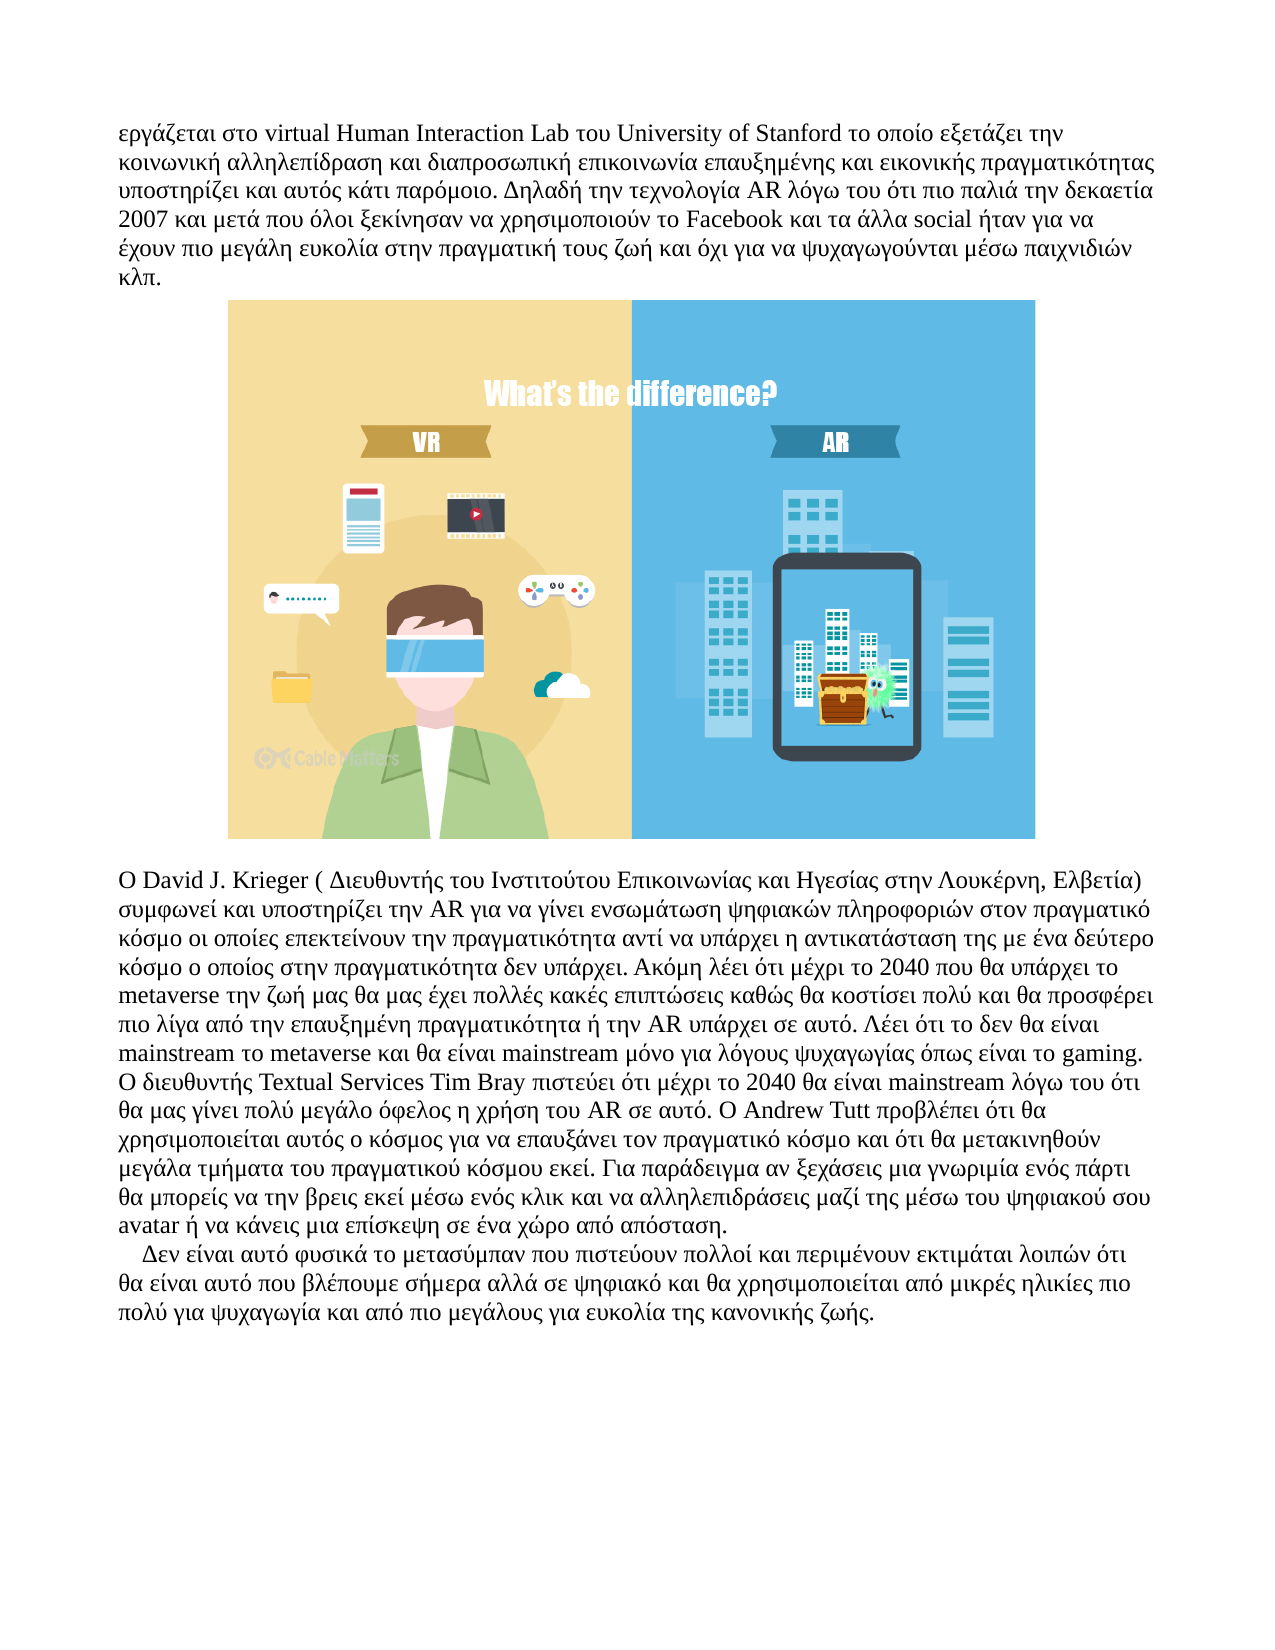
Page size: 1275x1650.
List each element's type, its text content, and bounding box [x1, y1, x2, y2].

text εργάζεται στο virtual Human Interaction Lab του University of Stanford το οποίο εξετάζει την κοινωνική αλληλεπίδραση και διαπροσωπική επικοινωνία επαυξημένης και εικονικής πραγματικότητας υποστηρίζει και αυτός κάτι παρόμοιο. Δηλαδή την τεχνολογία AR λόγω του ότι πιο παλιά την δεκαετία 2007 και μετά που όλοι ξεκίνησαν να χρησιμοποιούν το Facebook και τα άλλα social ήταν για να έχουν πιο μεγάλη ευκολία στην πραγματική τους ζωή και όχι για να ψυχαγωγούνται μέσω παιχνιδιών κλπ. [118, 118, 1157, 291]
text Δεν είναι αυτό φυσικά το μετασύμπαν που πιστεύουν πολλοί και περιμένουν εκτιμάται λοιπών ότι θα είναι αυτό που βλέπουμε σήμερα αλλά σε ψηφιακό και θα χρησιμοποιείται από μικρές ηλικίες πιο πολύ για ψυχαγωγία και από πιο μεγάλους για ευκολία της κανονικής ζωής. [118, 1239, 1157, 1326]
picture [228, 300, 1036, 839]
text Ο David J. Krieger ( Διευθυντής του Ινστιτούτου Επικοινωνίας και Ηγεσίας στην Λουκέρνη, Ελβετία) συμφωνεί και υποστηρίζει την AR για να γίνει ενσωμάτωση ψηφιακών πληροφοριών στον πραγματικό κόσμο οι οποίες επεκτείνουν την πραγματικότητα αντί να υπάρχει η αντικατάσταση της με ένα δεύτερο κόσμο ο οποίος στην πραγματικότητα δεν υπάρχει. Ακόμη λέει ότι μέχρι το 2040 που θα υπάρχει το metaverse την ζωή μας θα μας έχει πολλές κακές επιπτώσεις καθώς θα κοστίσει πολύ και θα προσφέρει πιο λίγα από την επαυξημένη πραγματικότητα ή την AR υπάρχει σε αυτό. Λέει ότι το δεν θα είναι mainstream το metaverse και θα είναι mainstream μόνο για λόγους ψυχαγωγίας όπως είναι το gaming. Ο διευθυντής Textual Services Tim Bray πιστεύει ότι μέχρι το 2040 θα είναι mainstream λόγω του ότι θα μας γίνει πολύ μεγάλο όφελος η χρήση του AR σε αυτό. Ο Andrew Tutt προβλέπει ότι θα χρησιμοποιείται αυτός ο κόσμος για να επαυξάνει τον πραγματικό κόσμο και ότι θα μετακινηθούν μεγάλα τμήματα του πραγματικού κόσμου εκεί. Για παράδειγμα αν ξεχάσεις μια γνωριμία ενός πάρτι θα μπορείς να την βρεις εκεί μέσω ενός κλικ και να αλληλεπιδράσεις μαζί της μέσω του ψηφιακού σου avatar ή να κάνεις μια επίσκεψη σε ένα χώρο από απόσταση. [118, 866, 1157, 1239]
